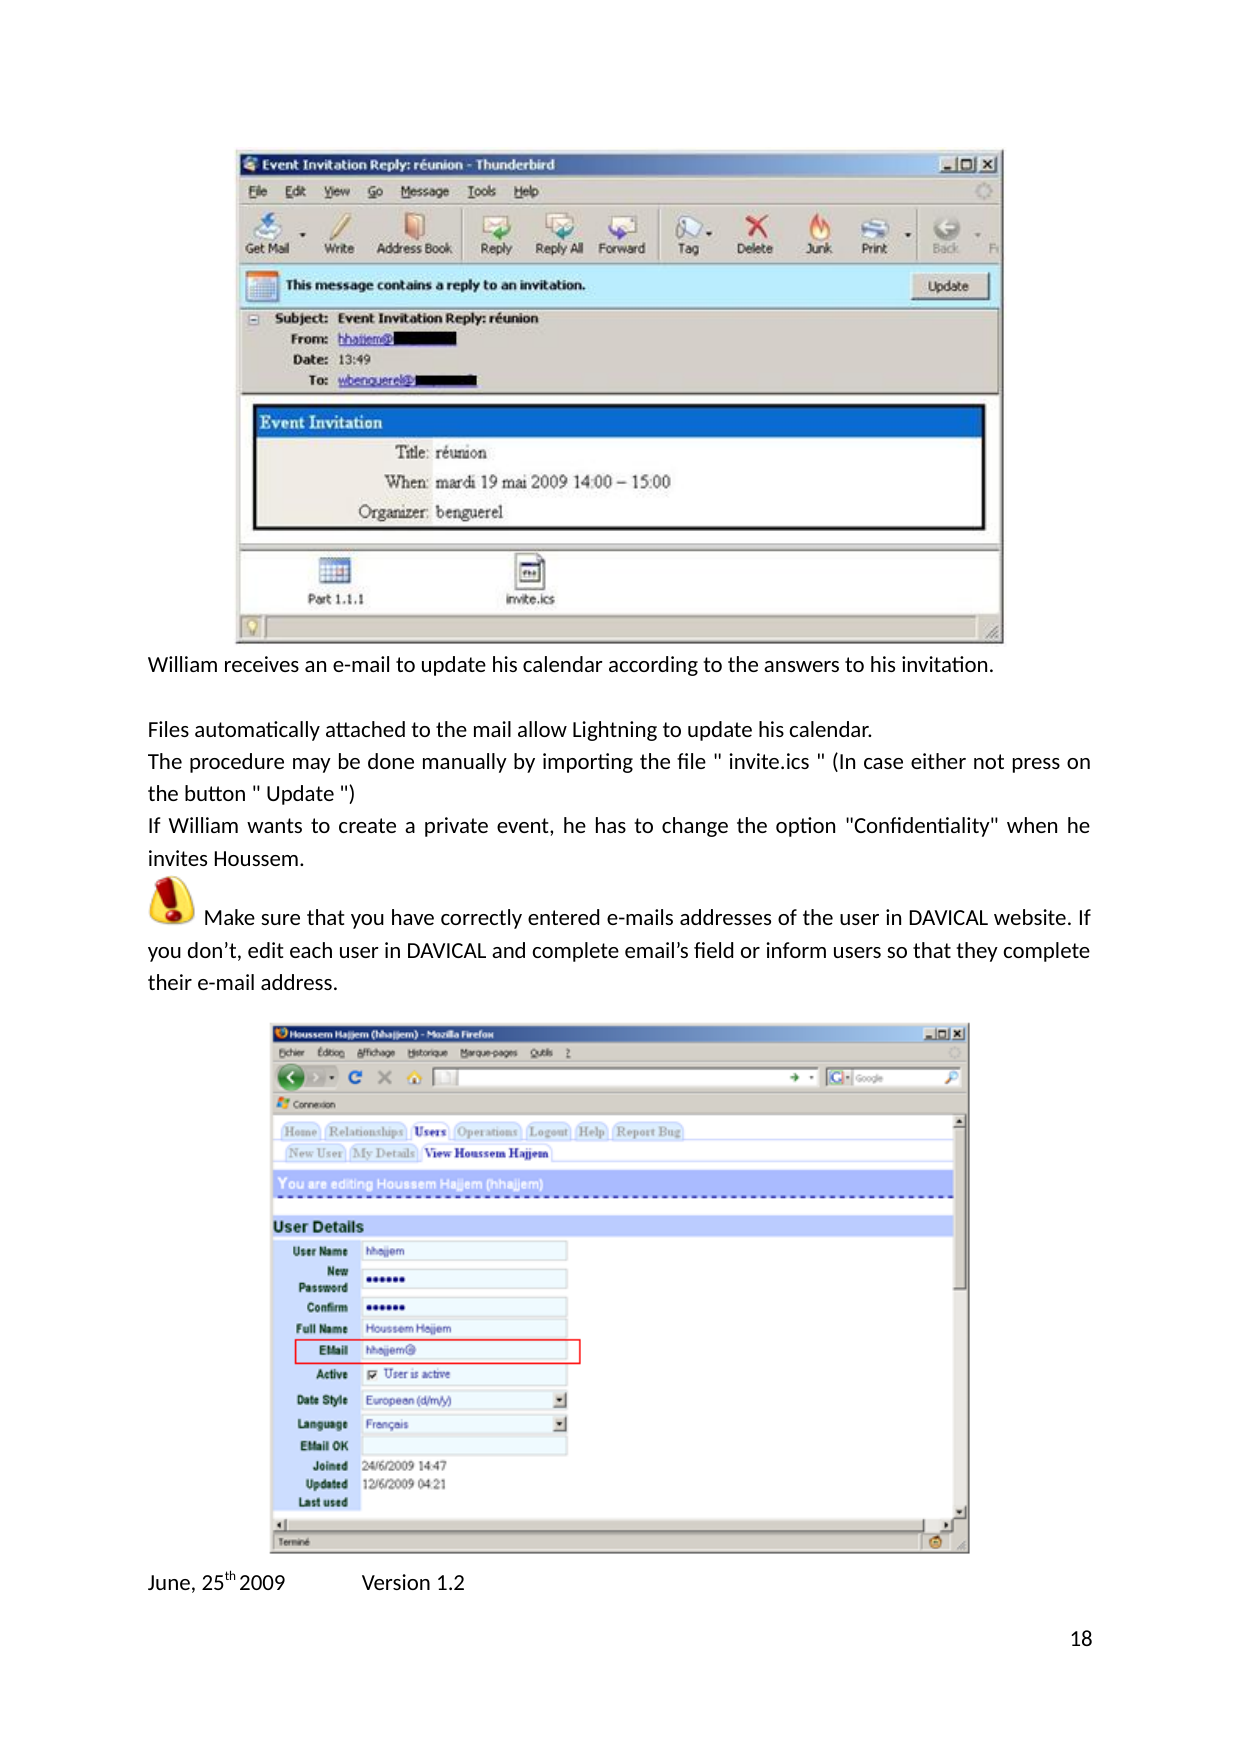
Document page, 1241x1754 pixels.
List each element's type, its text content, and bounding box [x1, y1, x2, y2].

text Make sure that you have correctly entered e-mails addresses of the user in DAVICAL website. If you don’t, edit each user in DAVICAL and complete email’s field or inform users so that they complete their e-mail address. [148, 876, 1092, 996]
text The procedure may be done manually by importing the file " invite.ics " (In case either not press on the button " Update ") [148, 747, 1092, 807]
text Files automatically attached to the mail allow Lightning to update his calendar. [148, 715, 1092, 743]
text William receives an e-mail to update his calendar according to the answers to his invitation. [148, 651, 1092, 678]
picture [147, 875, 198, 926]
picture [267, 1021, 973, 1557]
text If William wants to create a private event, he has to change the option "Confidentiality" when he invites Houssem. [148, 811, 1092, 872]
picture [233, 147, 1007, 647]
